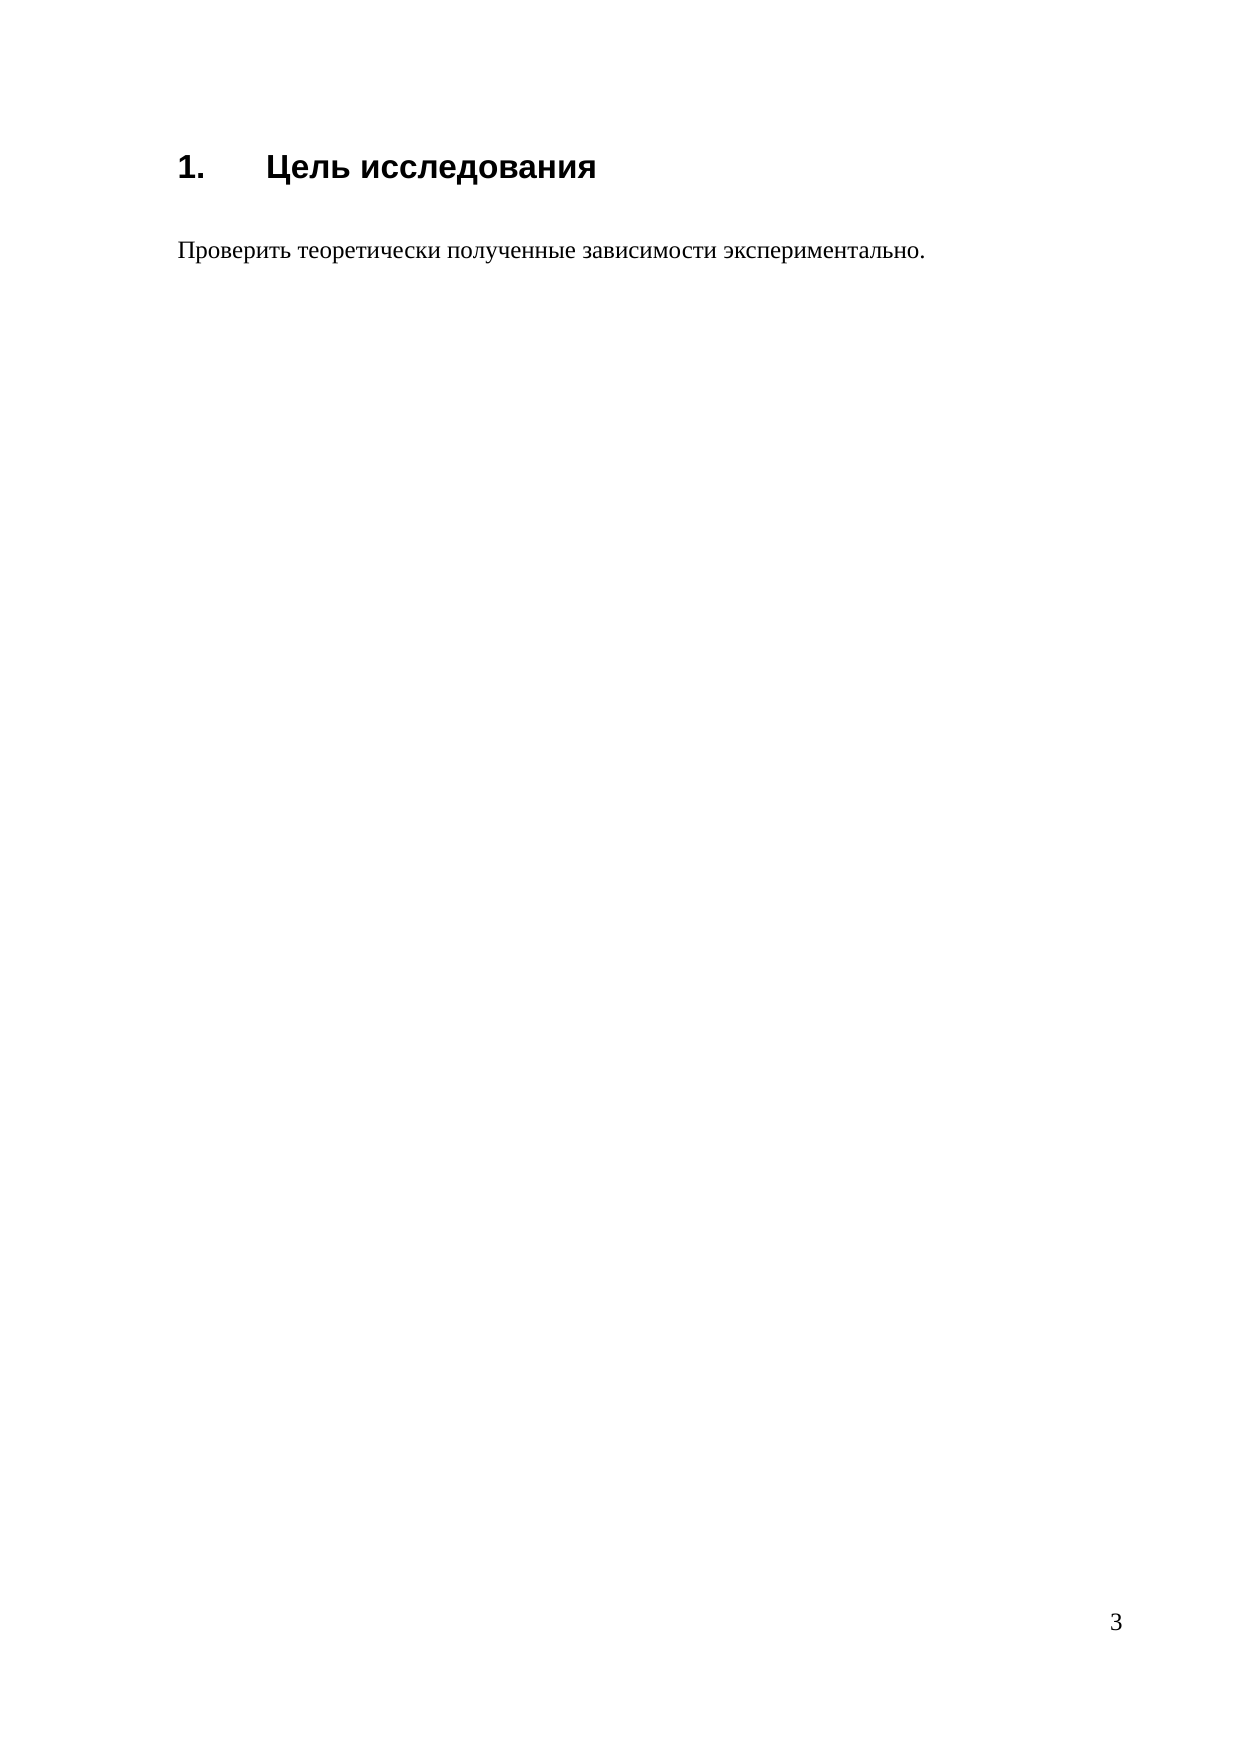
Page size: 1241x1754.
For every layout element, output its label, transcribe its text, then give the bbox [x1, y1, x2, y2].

text Проверить теоретически полученные зависимости экспериментально. [118, 235, 1122, 263]
subtitle Цель исследования [118, 148, 1122, 186]
